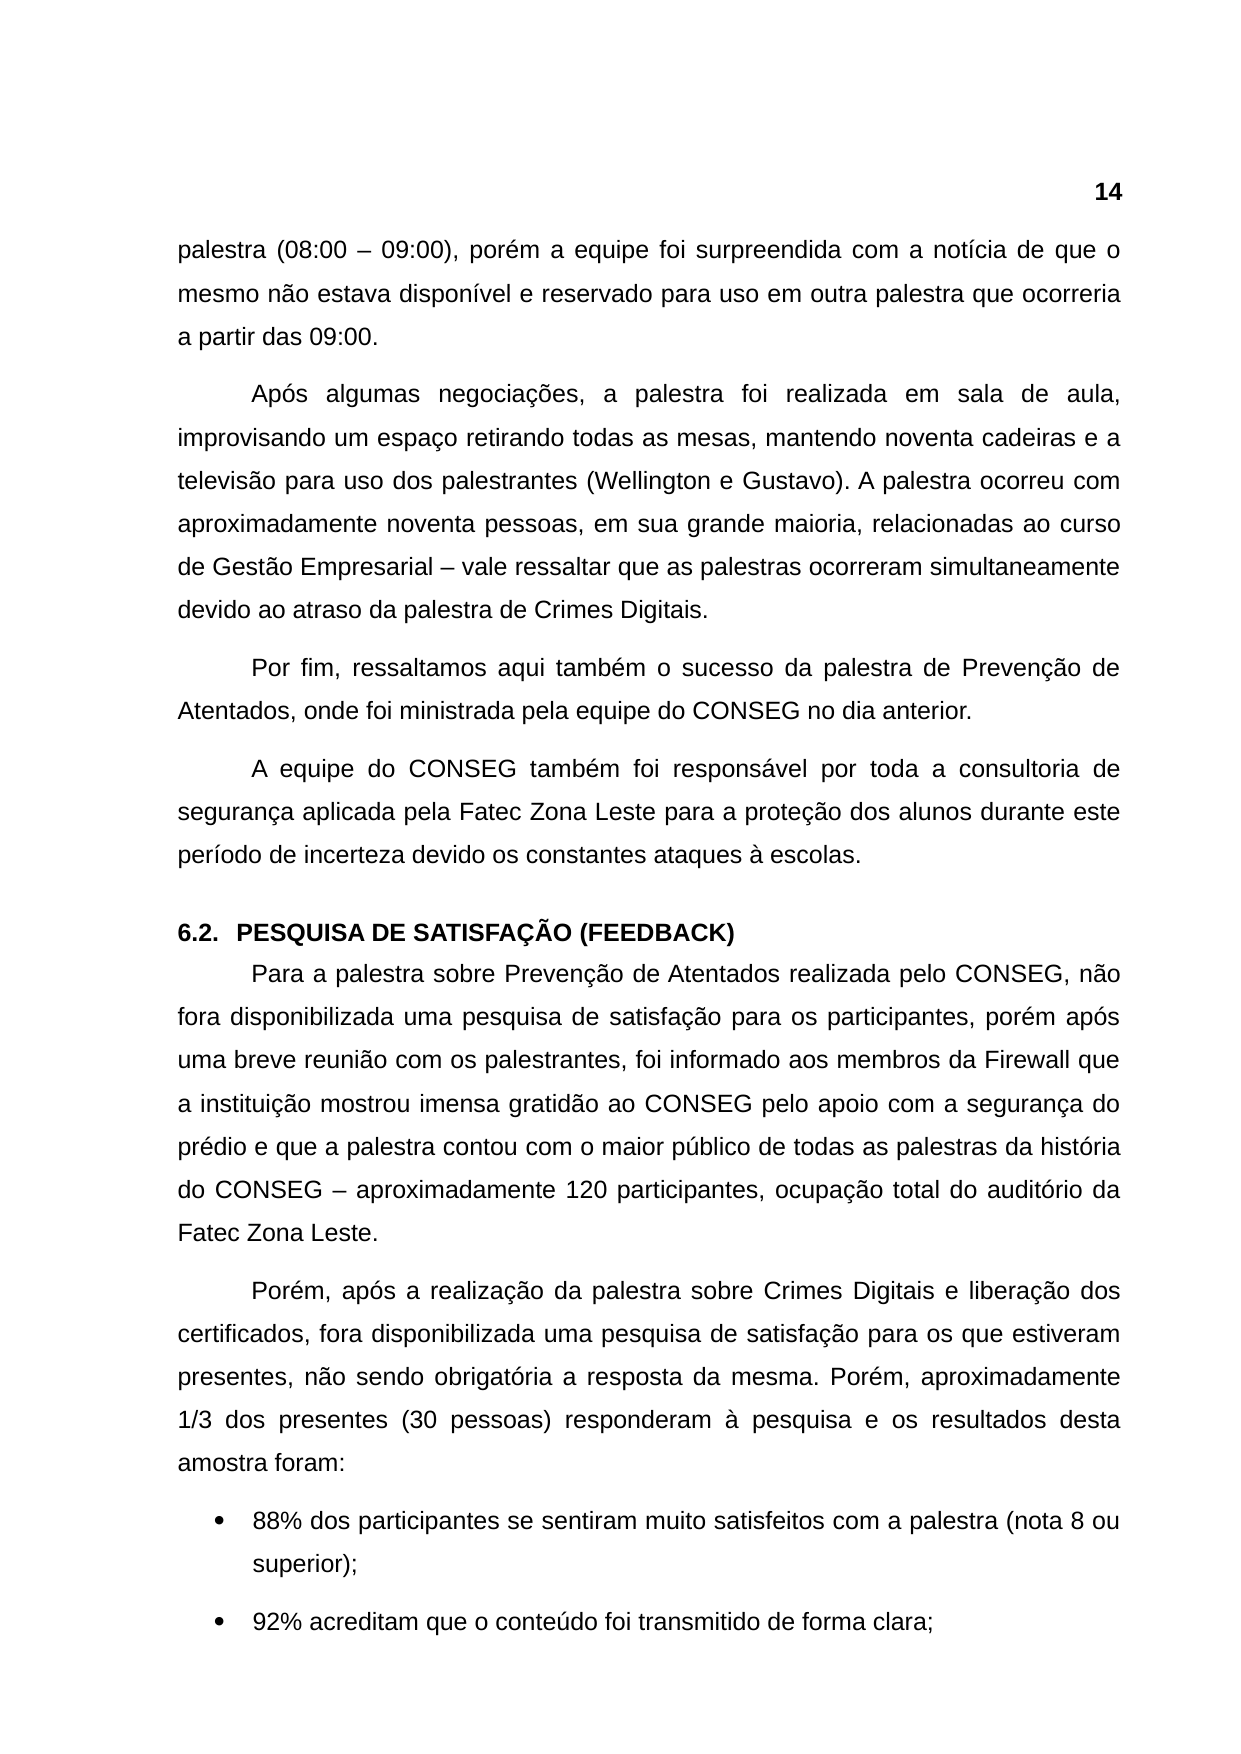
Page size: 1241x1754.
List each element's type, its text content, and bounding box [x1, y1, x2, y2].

list 88% dos participantes se sentiram muito satisfeitos com a palestra (nota 8 ou superior); [215, 1506, 1122, 1578]
text Após algumas negociações, a palestra foi realizada em sala de aula, improvisando um espaço retirando todas as mesas, mantendo noventa cadeiras e a televisão para uso dos palestrantes (Wellington e Gustavo). A palestra ocorreu com aproximadamente noventa pessoas, em sua grande maioria, relacionadas ao curso de Gestão Empresarial – vale ressaltar que as palestras ocorreram simultaneamente devido ao atraso da palestra de Crimes Digitais. [177, 379, 1122, 624]
text palestra (08:00 – 09:00), porém a equipe foi surpreendida com a notícia de que o mesmo não estava disponível e reservado para uso em outra palestra que ocorreria a partir das 09:00. [177, 235, 1122, 350]
text A equipe do CONSEG também foi responsável por toda a consultoria de segurança aplicada pela Fatec Zona Leste para a proteção dos alunos durante este período de incerteza devido os constantes ataques à escolas. [177, 753, 1122, 868]
list 92% acreditam que o conteúdo foi transmitido de forma clara; [215, 1607, 1122, 1636]
text Para a palestra sobre Prevenção de Atentados realizada pelo CONSEG, não fora disponibilizada uma pesquisa de satisfação para os participantes, porém após uma breve reunião com os palestrantes, foi informado aos membros da Firewall que a instituição mostrou imensa gratidão ao CONSEG pelo apoio com a segurança do prédio e que a palestra contou com o maior público de todas as palestras da história do CONSEG – aproximadamente 120 participantes, ocupação total do auditório da Fatec Zona Leste. [177, 959, 1122, 1247]
text Por fim, ressaltamos aqui também o sucesso da palestra de Prevenção de Atentados, onde foi ministrada pela equipe do CONSEG no dia anterior. [177, 653, 1122, 724]
subtitle Pesquisa de Satisfação (Feedback) [177, 918, 1122, 947]
text Porém, após a realização da palestra sobre Crimes Digitais e liberação dos certificados, fora disponibilizada uma pesquisa de satisfação para os que estiveram presentes, não sendo obrigatória a resposta da mesma. Porém, aproximadamente 1/3 dos presentes (30 pessoas) responderam à pesquisa e os resultados desta amostra foram: [177, 1276, 1122, 1477]
